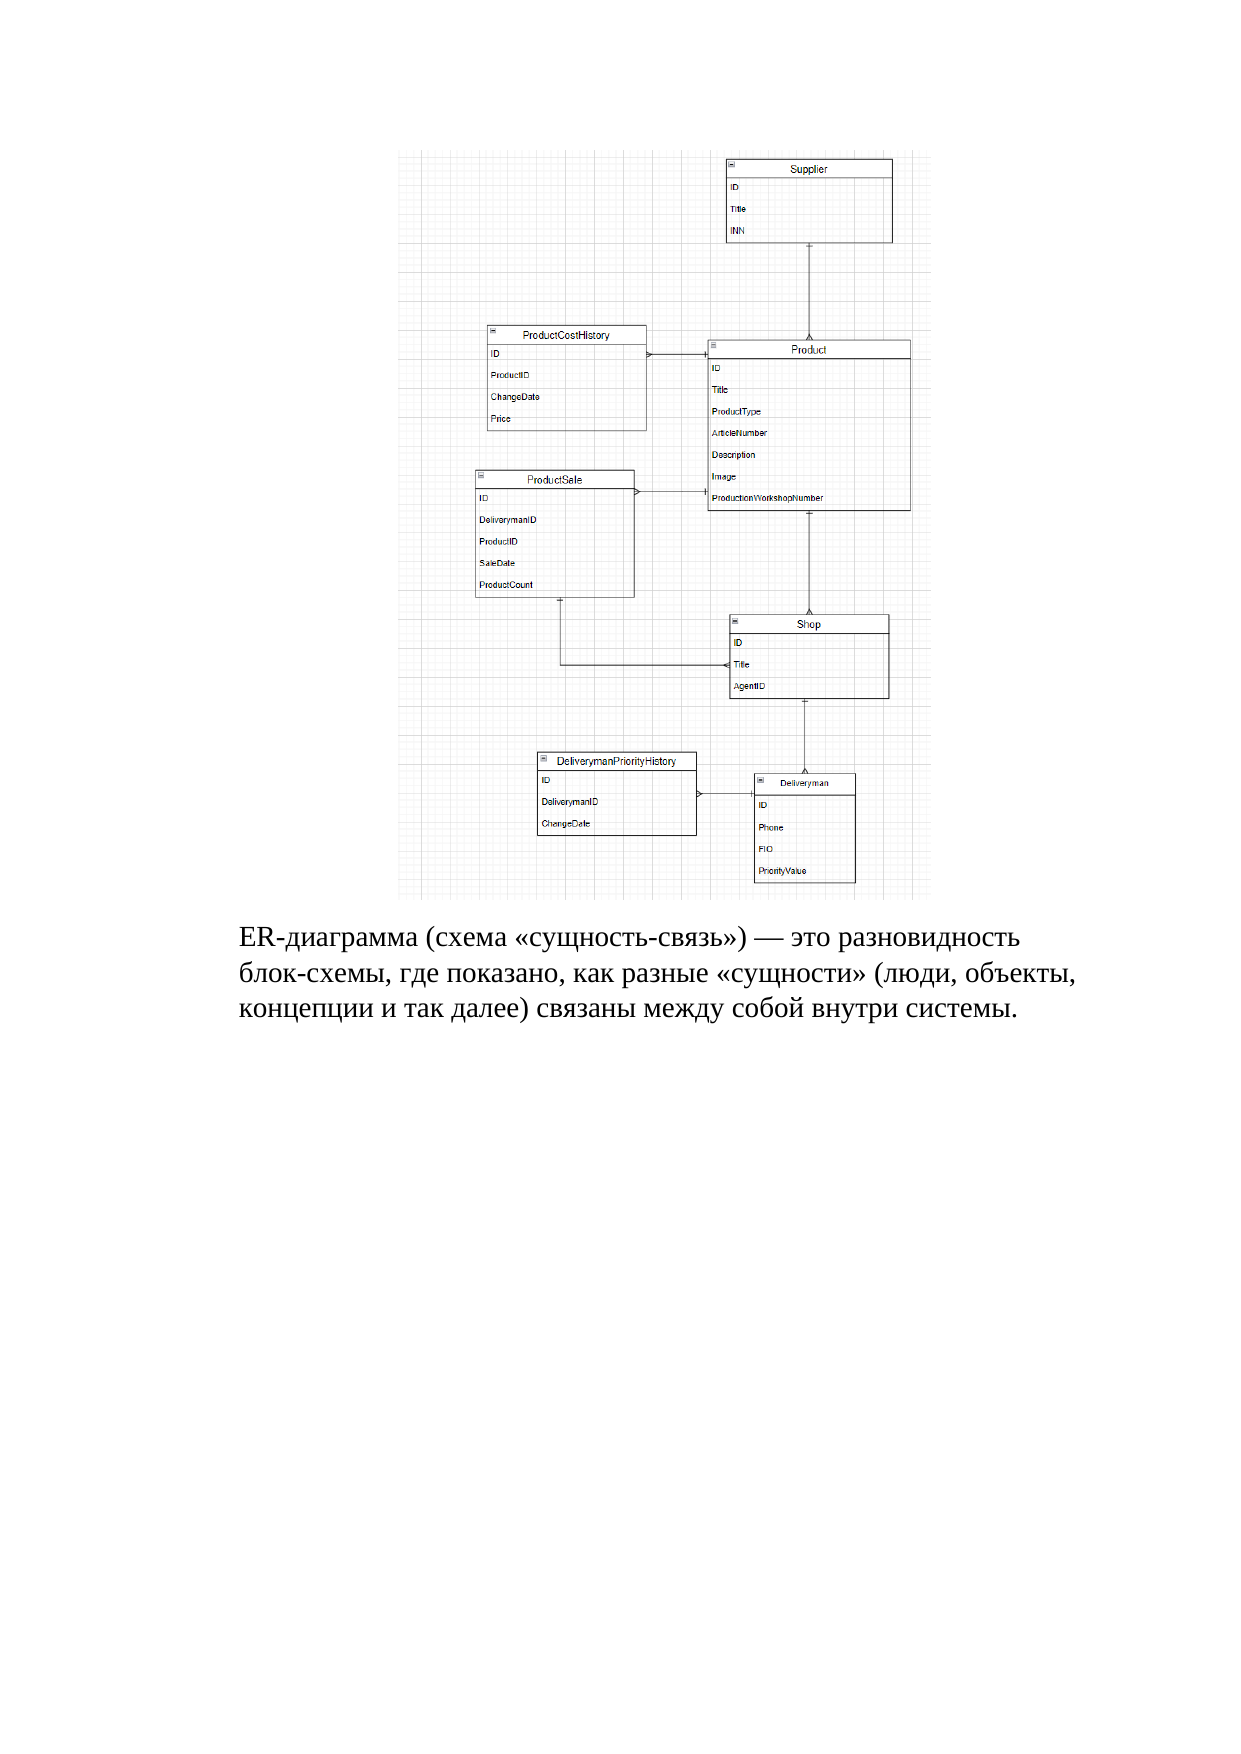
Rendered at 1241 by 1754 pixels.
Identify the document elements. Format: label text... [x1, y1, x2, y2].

text ER-диаграмма (схема «сущность-связь») — это разновидность блок-схемы, где показано, как разные «сущности» (люди, объекты, концепции и так далее) связаны между собой внутри системы. [238, 919, 1090, 1024]
